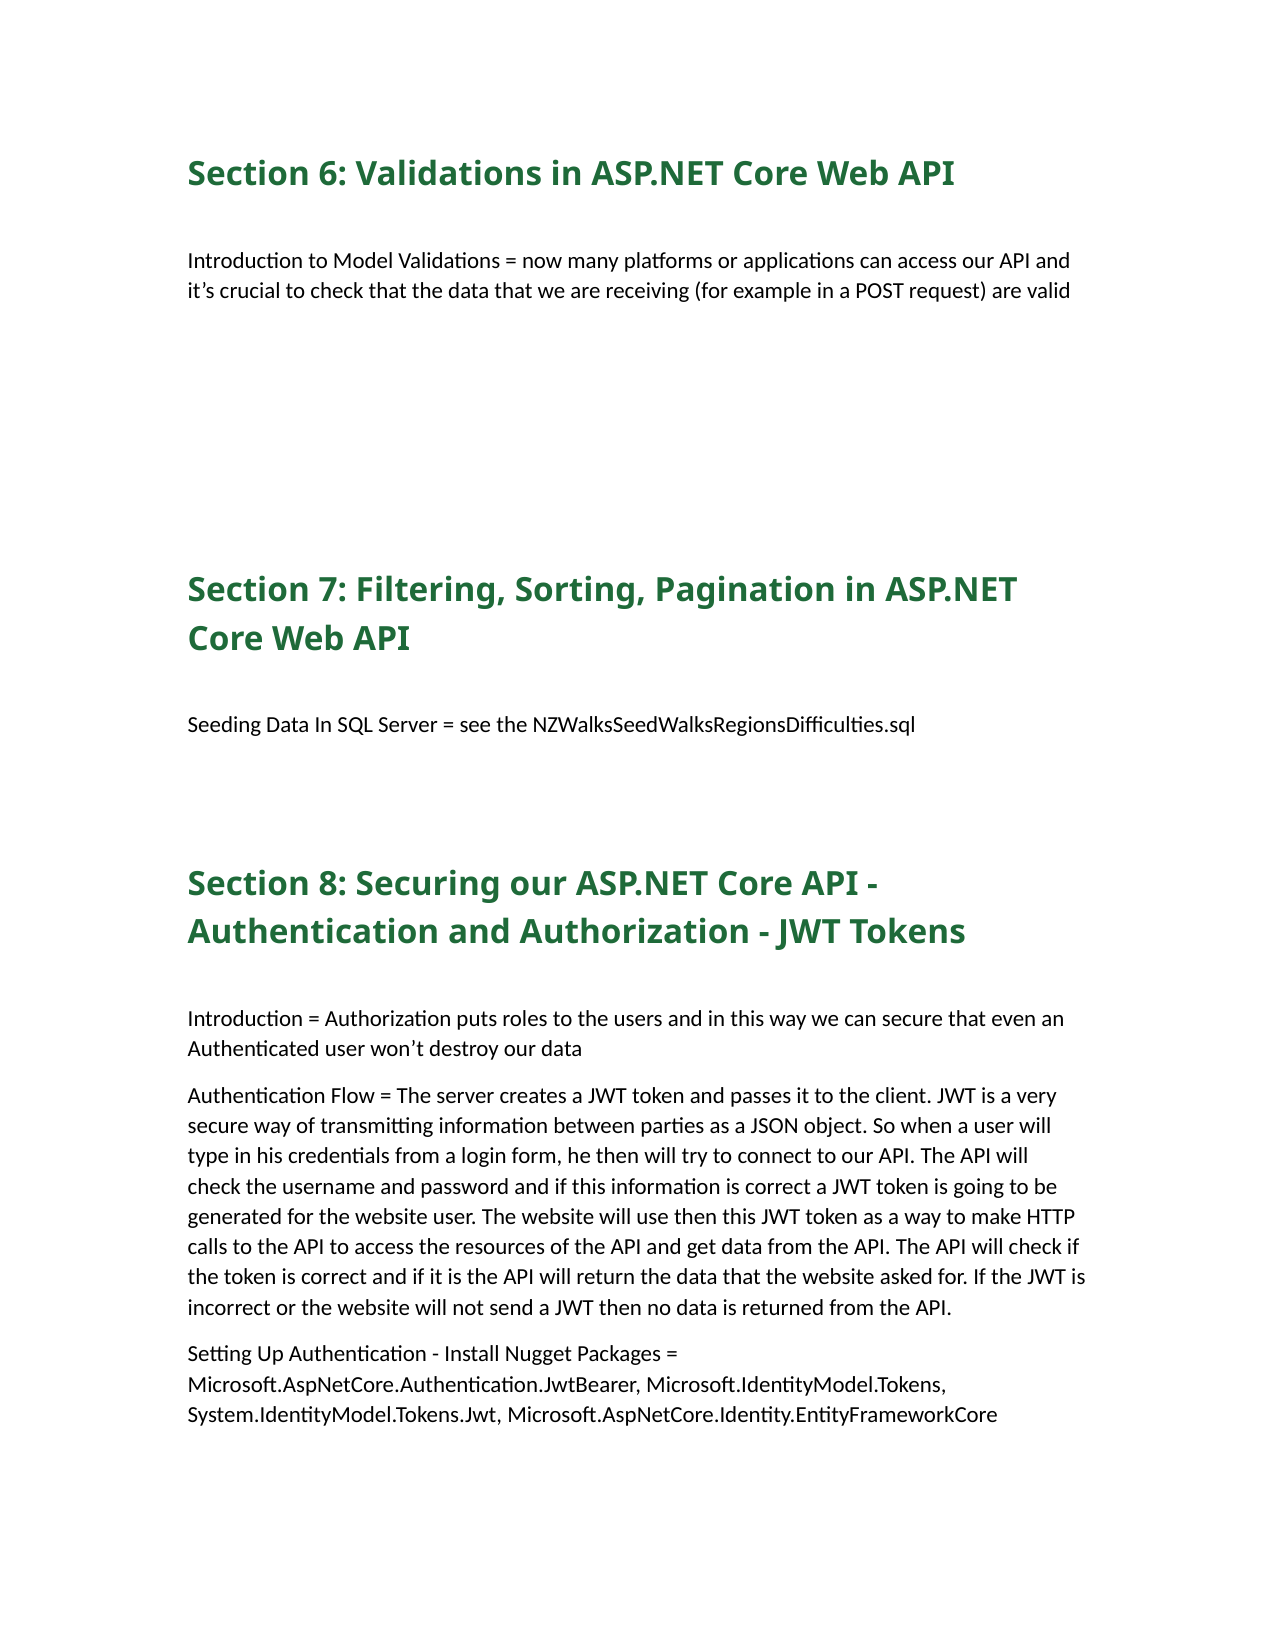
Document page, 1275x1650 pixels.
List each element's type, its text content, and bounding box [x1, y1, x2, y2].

text Seeding Data In SQL Server = see the NZWalksSeedWalksRegionsDifficulties.sql [187, 710, 1087, 738]
text Authentication Flow = The server creates a JWT token and passes it to the client. JWT is a very secure way of transmitting information between parties as a JSON object. So when a user will type in his credentials from a login form, he then will try to connect to our API. The API will check the username and password and if this information is correct a JWT token is going to be generated for the website user. The website will use then this JWT token as a way to make HTTP calls to the API to access the resources of the API and get data from the API. The API will check if the token is correct and if it is the API will return the data that the website asked for. If the JWT is incorrect or the website will not send a JWT then no data is returned from the API. [187, 1081, 1087, 1321]
subtitle Section 8: Securing our ASP.NET Core API - Authentication and Authorization - JWT Tokens [187, 859, 1087, 954]
text Introduction to Model Validations = now many platforms or applications can access our API and it’s crucial to check that the data that we are receiving (for example in a POST request) are valid [187, 246, 1087, 304]
text Introduction = Authorization puts roles to the users and in this way we can secure that even an Authenticated user won’t destroy our data [187, 1004, 1087, 1062]
text Setting Up Authentication - Install Nugget Packages = Microsoft.AspNetCore.Authentication.JwtBearer, Microsoft.IdentityModel.Tokens, System.IdentityModel.Tokens.Jwt, Microsoft.AspNetCore.Identity.EntityFrameworkCore [187, 1339, 1087, 1428]
subtitle Section 7: Filtering, Sorting, Pagination in ASP.NET Core Web API [187, 566, 1087, 660]
subtitle Section 6: Validations in ASP.NET Core Web API [187, 150, 1087, 195]
